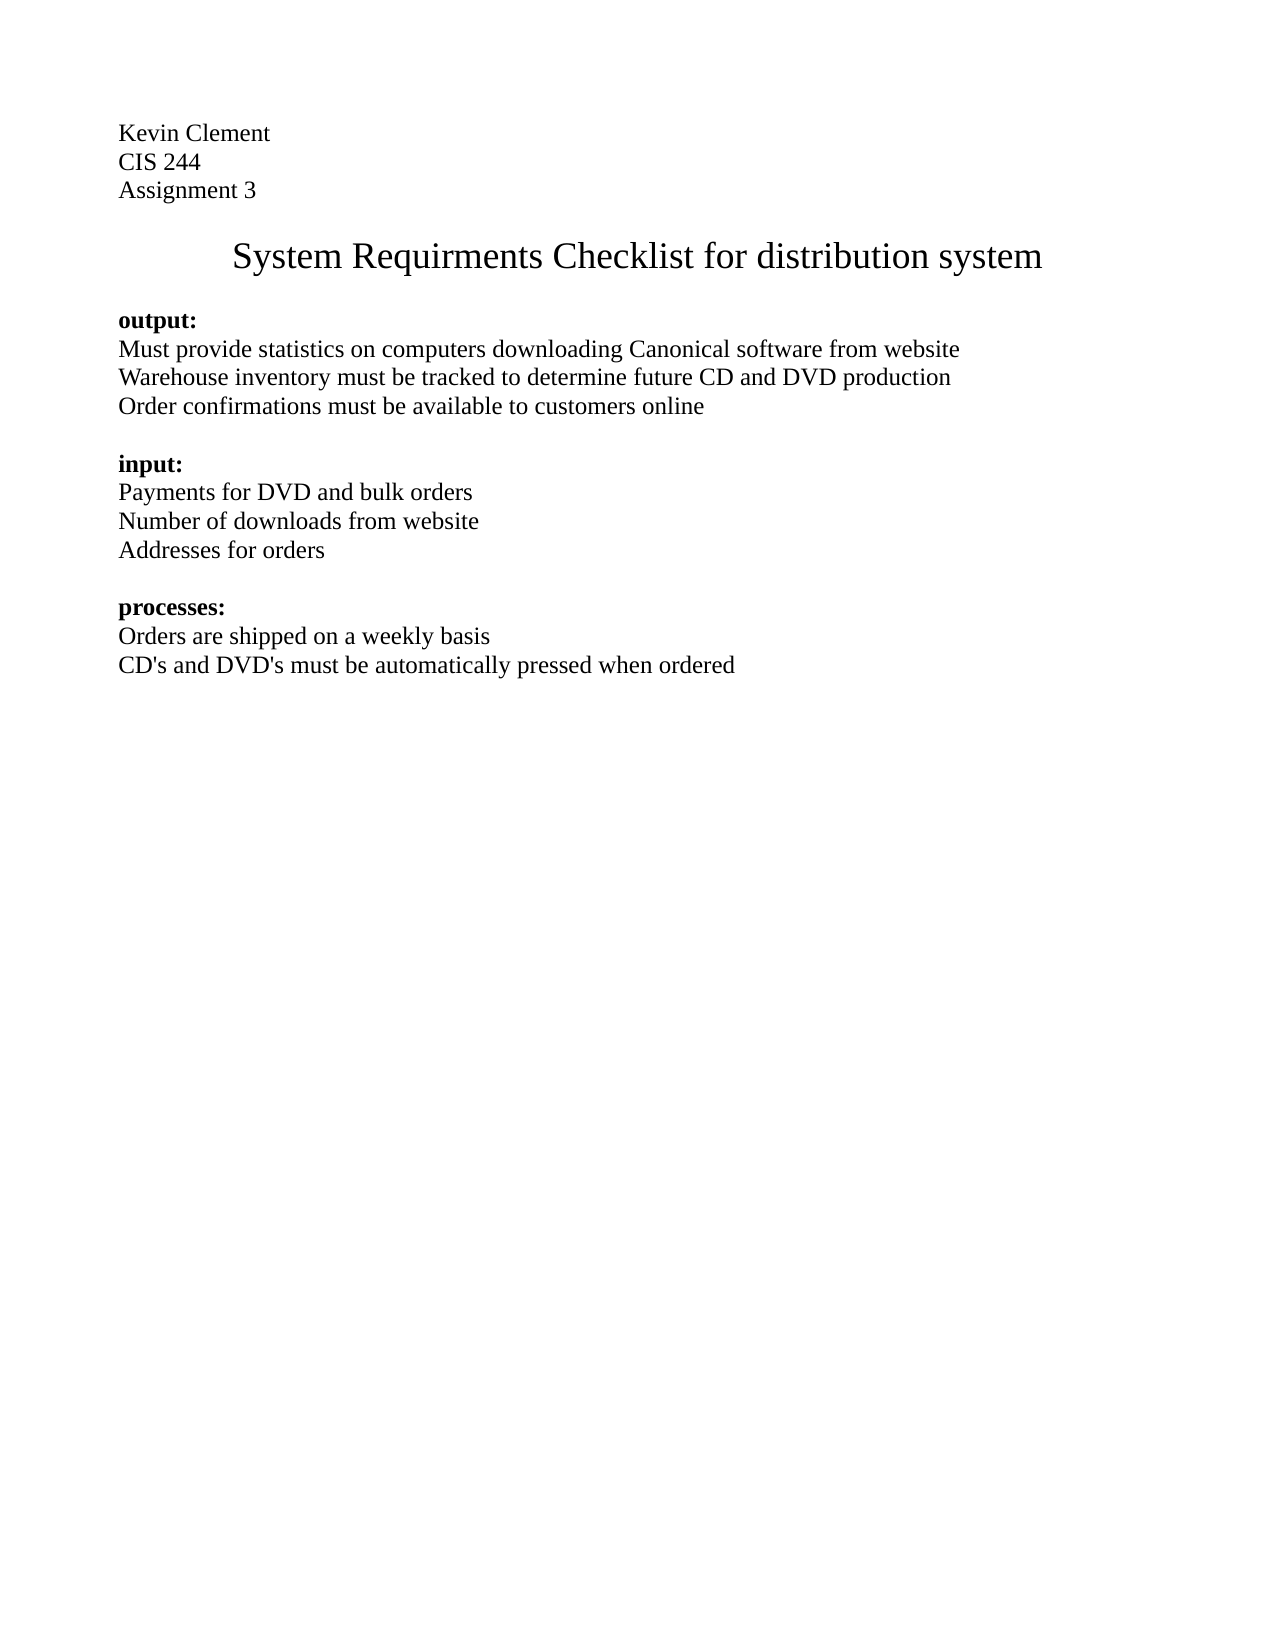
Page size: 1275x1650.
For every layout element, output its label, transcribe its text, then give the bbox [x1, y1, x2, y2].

text Payments for DVD and bulk orders [118, 477, 1157, 506]
text input: [118, 449, 1157, 477]
text Order confirmations must be available to customers online [118, 391, 1157, 420]
text Must provide statistics on computers downloading Canonical software from website [118, 334, 1157, 362]
text System Requirments Checklist for distribution system [118, 233, 1157, 276]
text output: [118, 305, 1157, 334]
text Number of downloads from website [118, 506, 1157, 535]
text CD's and DVD's must be automatically pressed when ordered [118, 650, 1157, 679]
text Warehouse inventory must be tracked to determine future CD and DVD production [118, 362, 1157, 391]
text CIS 244 [118, 147, 1157, 176]
text processes: [118, 592, 1157, 621]
text Addresses for orders [118, 535, 1157, 564]
text Orders are shipped on a weekly basis [118, 621, 1157, 650]
text Assignment 3 [118, 176, 1157, 204]
text Kevin Clement [118, 118, 1157, 147]
